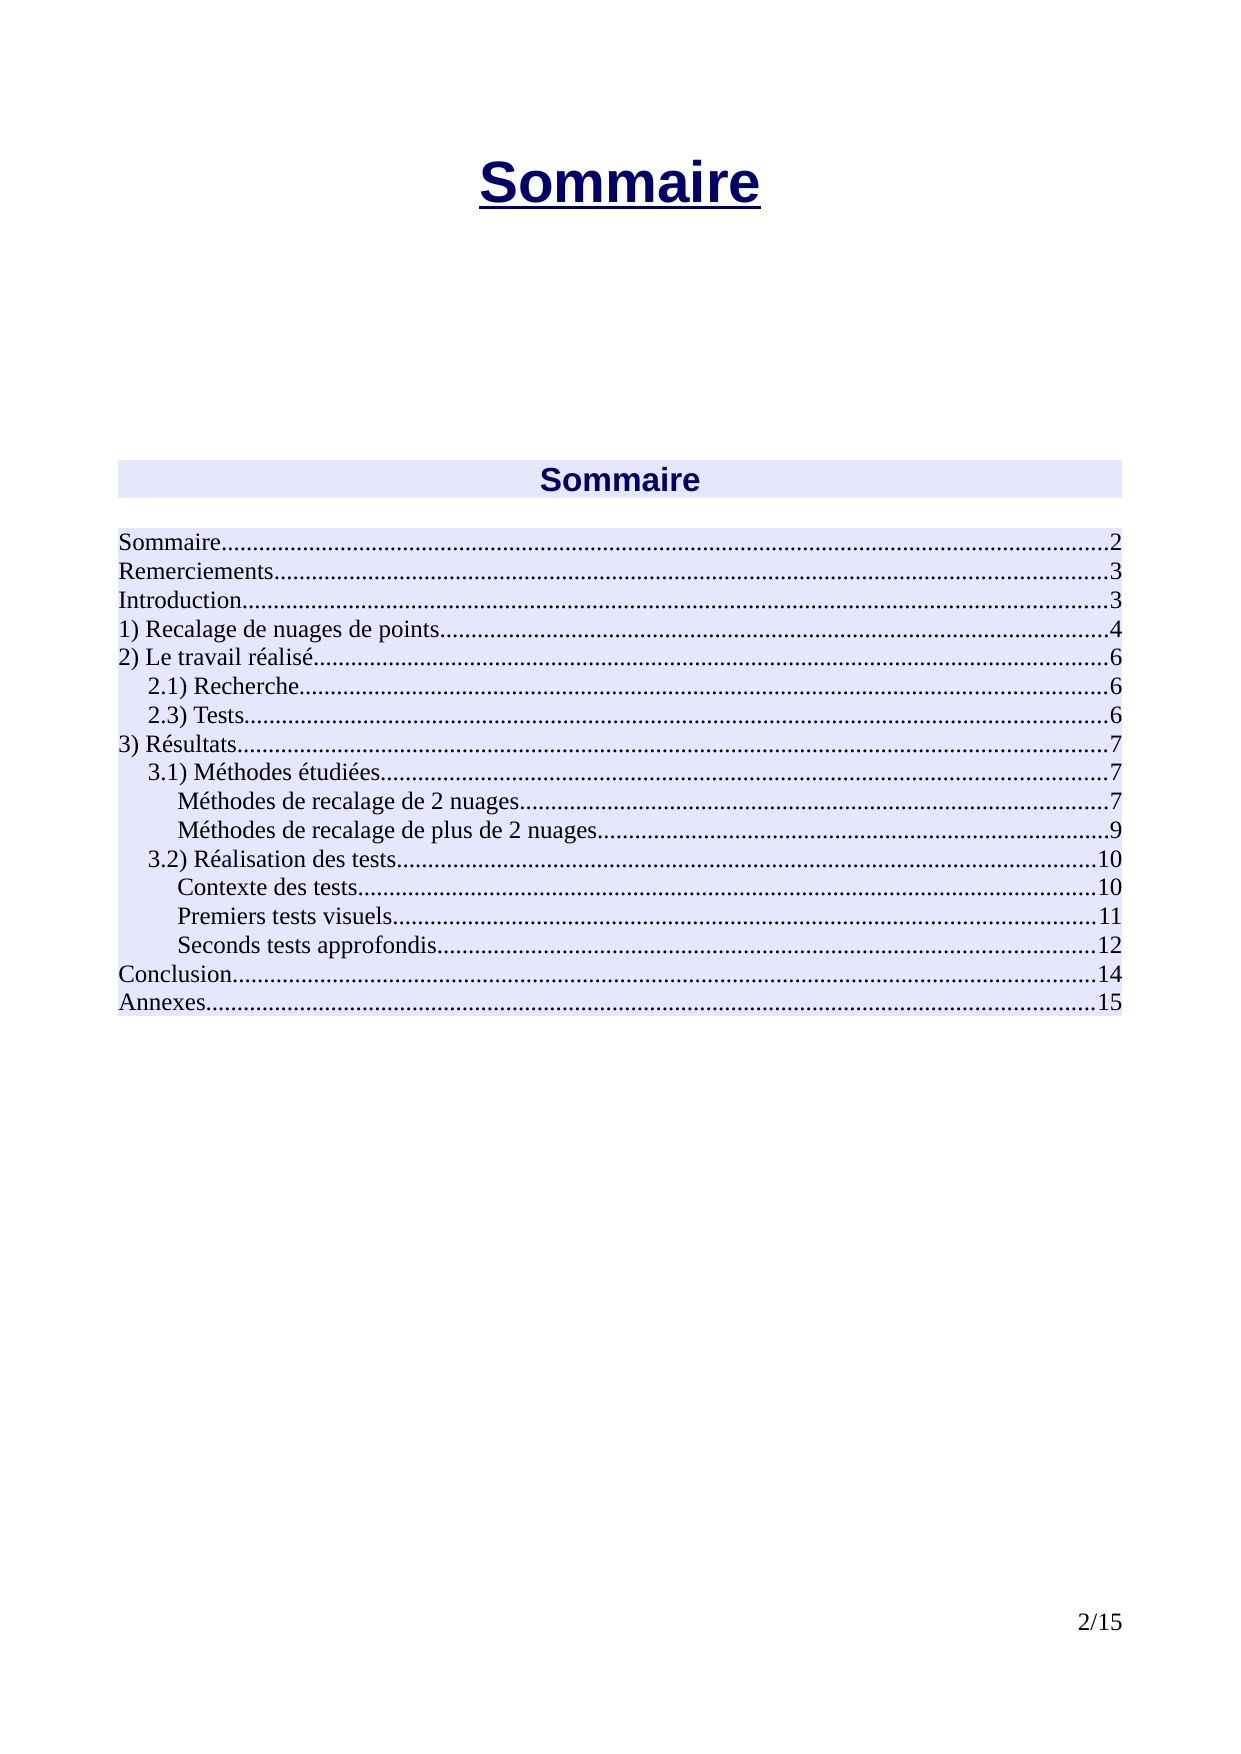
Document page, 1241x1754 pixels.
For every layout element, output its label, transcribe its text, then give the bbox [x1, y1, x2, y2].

text Conclusion 14 [118, 959, 1122, 987]
subtitle Sommaire [118, 148, 1122, 215]
text Sommaire 2 [118, 527, 1122, 556]
text 3.1) Méthodes étudiées 7 [148, 757, 1122, 786]
text Introduction 3 [118, 585, 1122, 614]
text Contexte des tests 10 [177, 872, 1122, 901]
text Seconds tests approfondis 12 [177, 930, 1122, 959]
text 3.2) Réalisation des tests 10 [148, 844, 1122, 872]
text Premiers tests visuels 11 [177, 901, 1122, 930]
text 2) Le travail réalisé 6 [118, 642, 1122, 671]
text 3) Résultats 7 [118, 729, 1122, 757]
text Méthodes de recalage de plus de 2 nuages 9 [177, 815, 1122, 844]
text Remerciements 3 [118, 556, 1122, 585]
subtitle Sommaire [118, 459, 1122, 498]
text 1) Recalage de nuages de points 4 [118, 614, 1122, 642]
text 2.3) Tests 6 [148, 700, 1122, 729]
text 2.1) Recherche 6 [148, 671, 1122, 700]
text Méthodes de recalage de 2 nuages 7 [177, 786, 1122, 815]
text Annexes 15 [118, 987, 1122, 1016]
